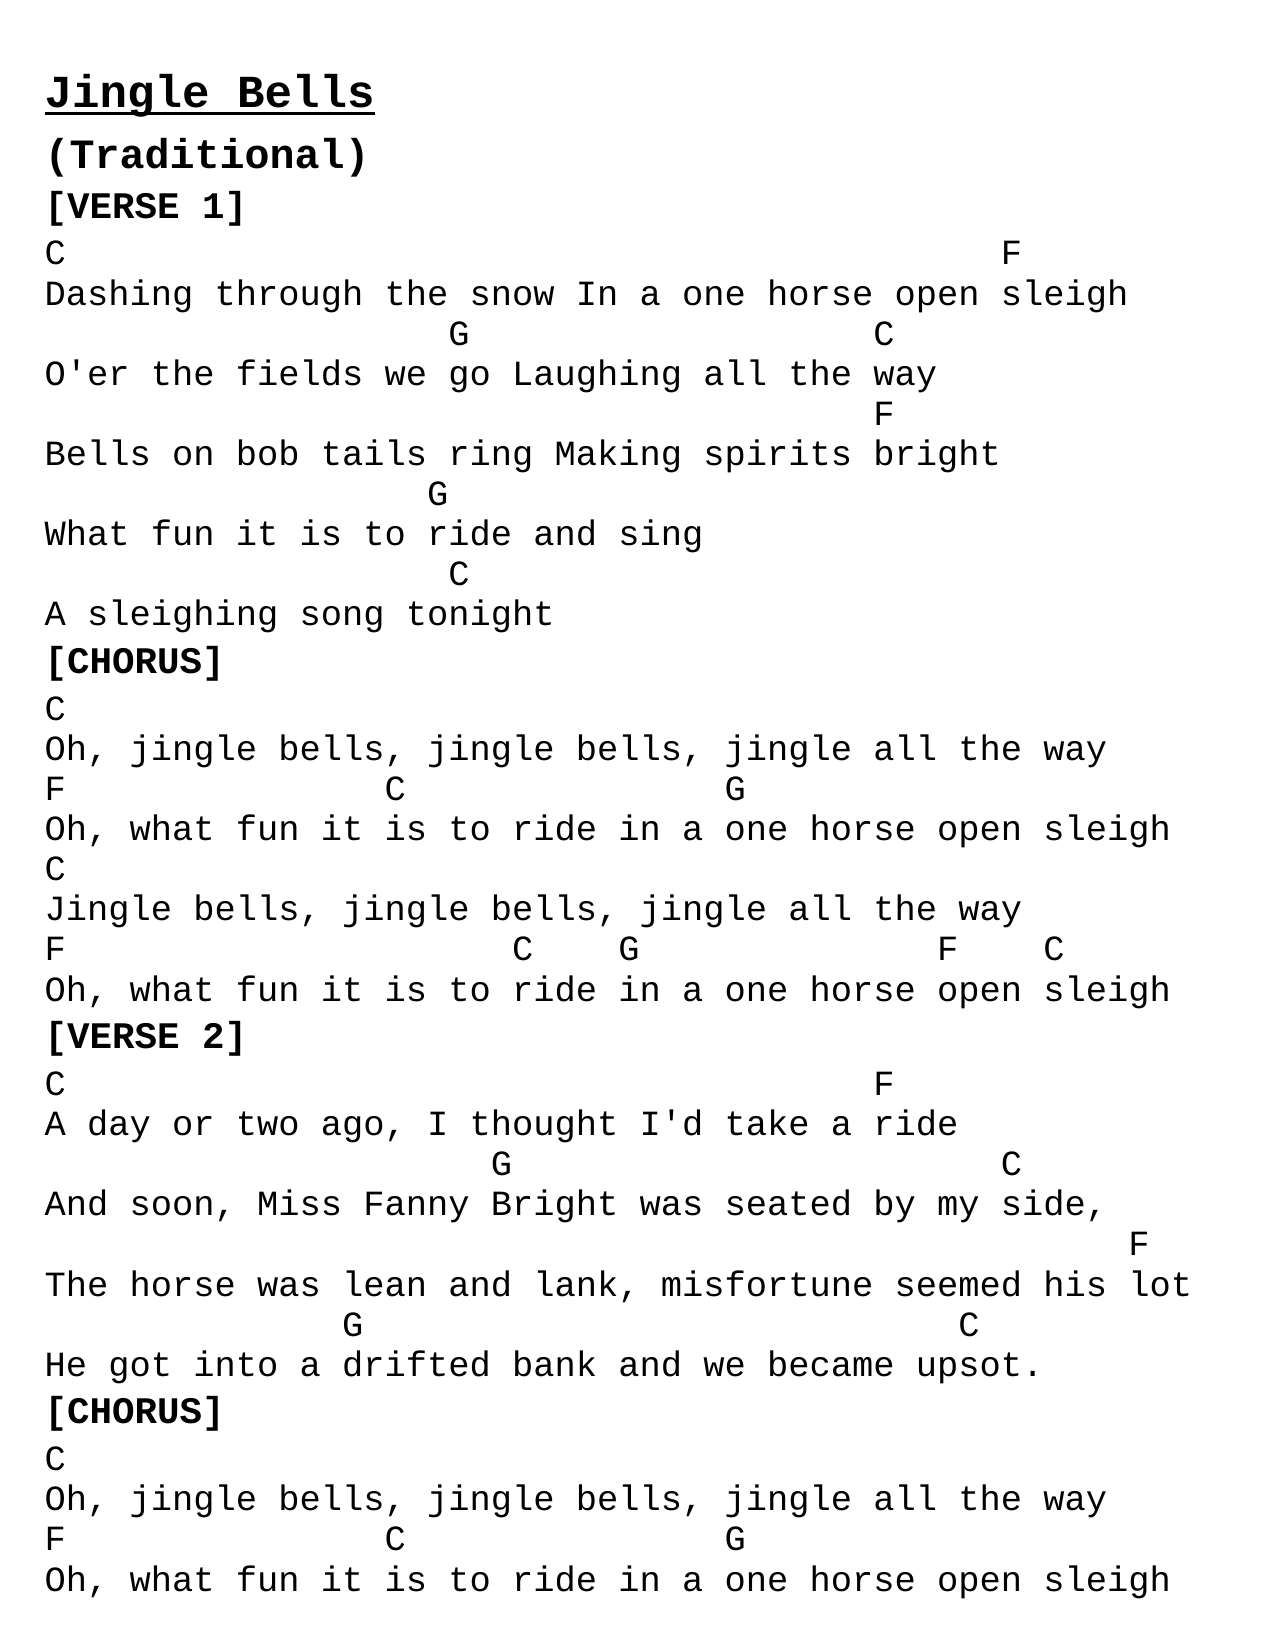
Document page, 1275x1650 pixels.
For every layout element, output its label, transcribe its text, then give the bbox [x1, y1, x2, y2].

text G C [44, 1307, 1231, 1347]
text G C [44, 316, 1231, 356]
text Oh, what fun it is to ride in a one horse open sleigh [44, 1561, 1231, 1602]
subtitle (Traditional) [44, 134, 1231, 181]
subtitle [CHORUS] [44, 1393, 1231, 1435]
text Oh, jingle bells, jingle bells, jingle all the way [44, 731, 1231, 771]
text Oh, what fun it is to ride in a one horse open sleigh [44, 971, 1231, 1012]
subtitle Jingle Bells [44, 69, 1231, 121]
text C [44, 691, 1231, 731]
text Bells on bob tails ring Making spirits bright [44, 436, 1231, 476]
text C F [44, 1066, 1231, 1106]
text C [44, 556, 1231, 596]
text G C [44, 1146, 1231, 1186]
text The horse was lean and lank, misfortune seemed his lot [44, 1266, 1231, 1307]
text Oh, what fun it is to ride in a one horse open sleigh [44, 811, 1231, 851]
subtitle [VERSE 2] [44, 1017, 1231, 1060]
text He got into a drifted bank and we became upsot. [44, 1347, 1231, 1387]
text C [44, 1441, 1231, 1481]
text G [44, 476, 1231, 516]
text And soon, Miss Fanny Bright was seated by my side, [44, 1186, 1231, 1226]
text A sleighing song tonight [44, 596, 1231, 636]
text F [44, 1226, 1231, 1266]
text Oh, jingle bells, jingle bells, jingle all the way [44, 1481, 1231, 1521]
text O'er the fields we go Laughing all the way [44, 356, 1231, 396]
text C [44, 851, 1231, 891]
text Jingle bells, jingle bells, jingle all the way [44, 891, 1231, 931]
text A day or two ago, I thought I'd take a ride [44, 1106, 1231, 1146]
text F C G F C [44, 931, 1231, 971]
text F C G [44, 1521, 1231, 1561]
text C F [44, 235, 1231, 275]
subtitle [VERSE 1] [44, 187, 1231, 229]
subtitle [CHORUS] [44, 642, 1231, 685]
text What fun it is to ride and sing [44, 516, 1231, 556]
text Dashing through the snow In a one horse open sleigh [44, 275, 1231, 316]
text F [44, 396, 1231, 436]
text F C G [44, 771, 1231, 811]
